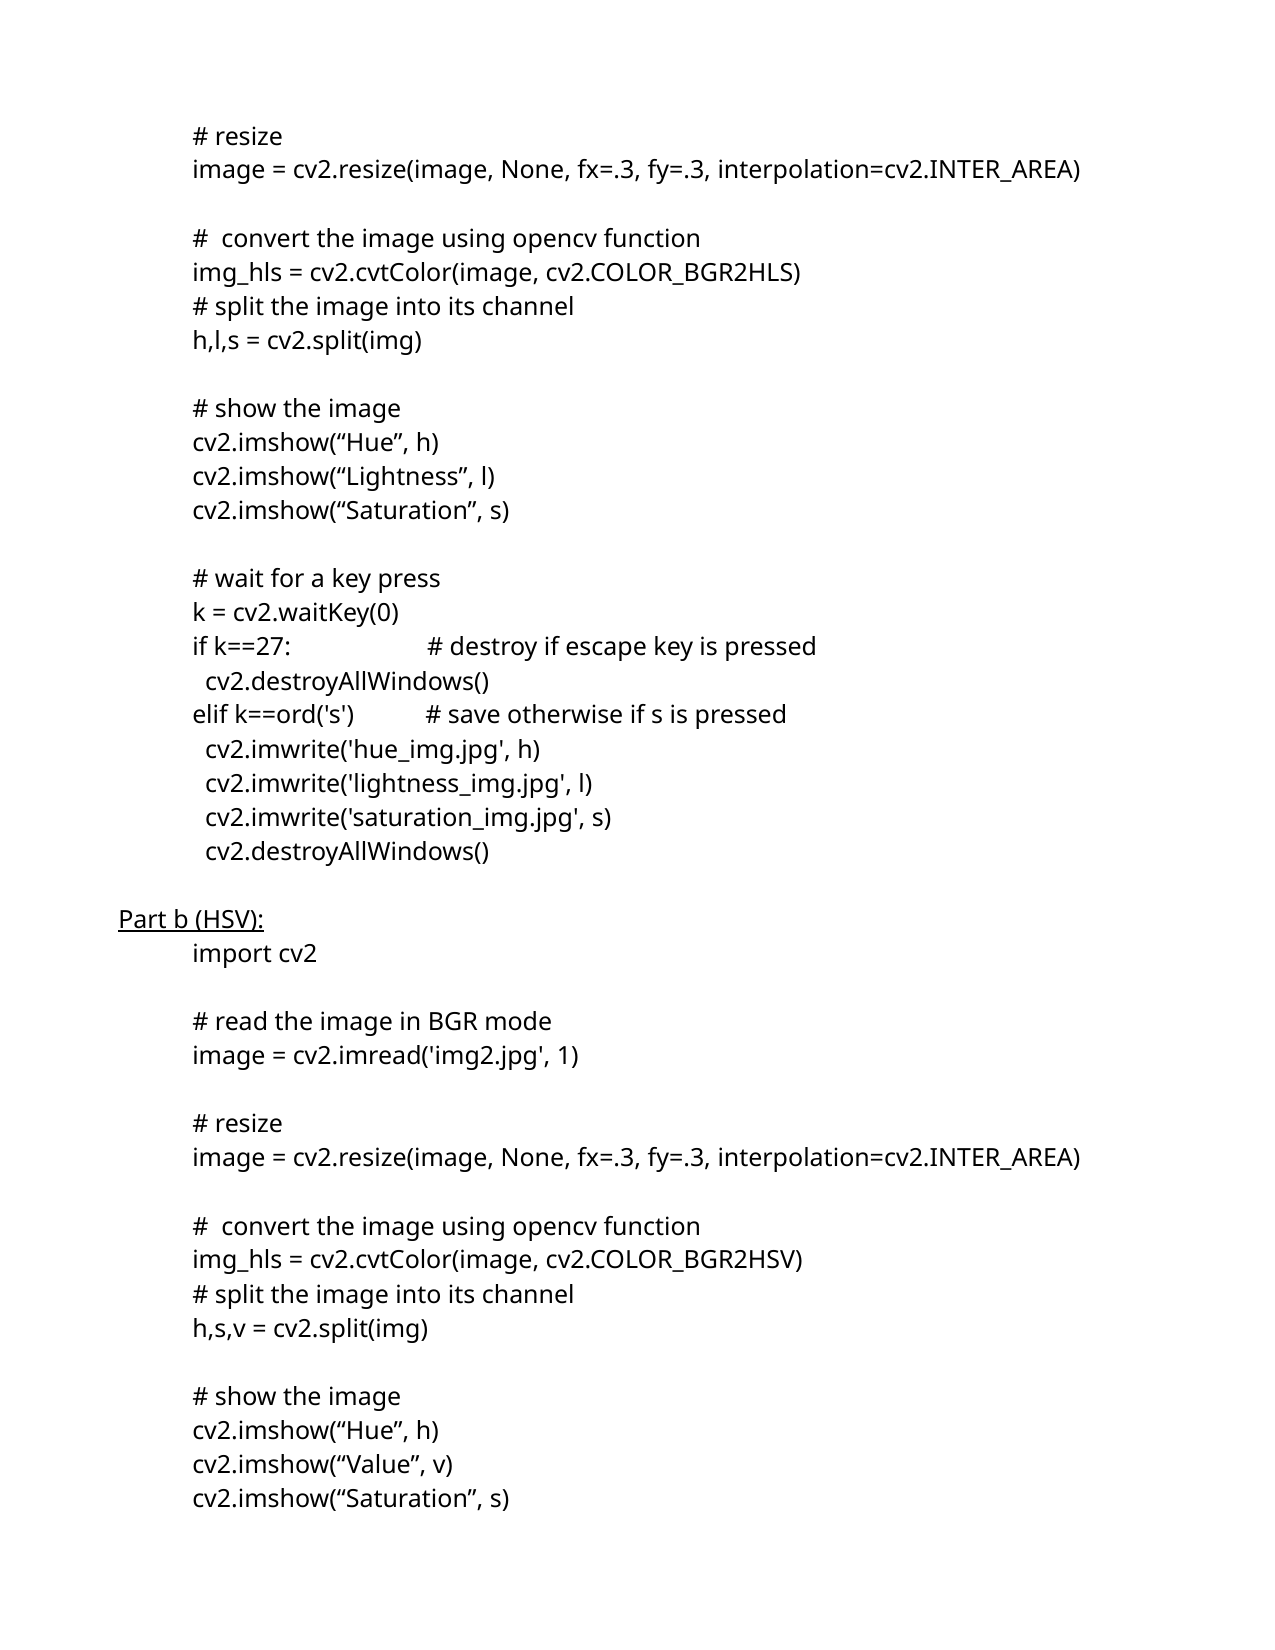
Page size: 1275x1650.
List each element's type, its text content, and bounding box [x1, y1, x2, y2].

text cv2.destroyAllWindows() [192, 833, 1157, 867]
text cv2.imshow(“Saturation”, s) [192, 493, 1157, 527]
text # resize [192, 118, 1157, 152]
text # split the image into its channel [192, 288, 1157, 322]
text # show the image [192, 1378, 1157, 1412]
text cv2.imwrite('saturation_img.jpg', s) [192, 799, 1157, 833]
text cv2.imshow(“Hue”, h) [192, 425, 1157, 459]
text # read the image in BGR mode [192, 1004, 1157, 1038]
text image = cv2.resize(image, None, fx=.3, fy=.3, interpolation=cv2.INTER_AREA) [192, 152, 1157, 186]
text h,s,v = cv2.split(img) [192, 1310, 1157, 1344]
text cv2.imshow(“Saturation”, s) [192, 1481, 1157, 1515]
text # convert the image using opencv function [192, 1208, 1157, 1242]
text k = cv2.waitKey(0) [192, 595, 1157, 629]
text h,l,s = cv2.split(img) [192, 322, 1157, 357]
text # split the image into its channel [192, 1276, 1157, 1310]
text Part b (HSV): [118, 902, 1157, 936]
text img_hls = cv2.cvtColor(image, cv2.COLOR_BGR2HSV) [192, 1242, 1157, 1276]
text import cv2 [118, 936, 1157, 970]
text if k==27: # destroy if escape key is pressed [192, 629, 1157, 663]
text cv2.imwrite('lightness_img.jpg', l) [192, 765, 1157, 799]
text image = cv2.imread('img2.jpg', 1) [192, 1038, 1157, 1072]
text # show the image [192, 391, 1157, 425]
text img_hls = cv2.cvtColor(image, cv2.COLOR_BGR2HLS) [192, 254, 1157, 288]
text cv2.imwrite('hue_img.jpg', h) [192, 731, 1157, 765]
text elif k==ord('s') # save otherwise if s is pressed [192, 697, 1157, 731]
text cv2.imshow(“Value”, v) [192, 1447, 1157, 1481]
text cv2.destroyAllWindows() [192, 663, 1157, 697]
text cv2.imshow(“Hue”, h) [192, 1412, 1157, 1447]
text # convert the image using opencv function [192, 220, 1157, 254]
text image = cv2.resize(image, None, fx=.3, fy=.3, interpolation=cv2.INTER_AREA) [192, 1140, 1157, 1174]
text # resize [192, 1106, 1157, 1140]
text cv2.imshow(“Lightness”, l) [192, 459, 1157, 493]
text # wait for a key press [192, 561, 1157, 595]
